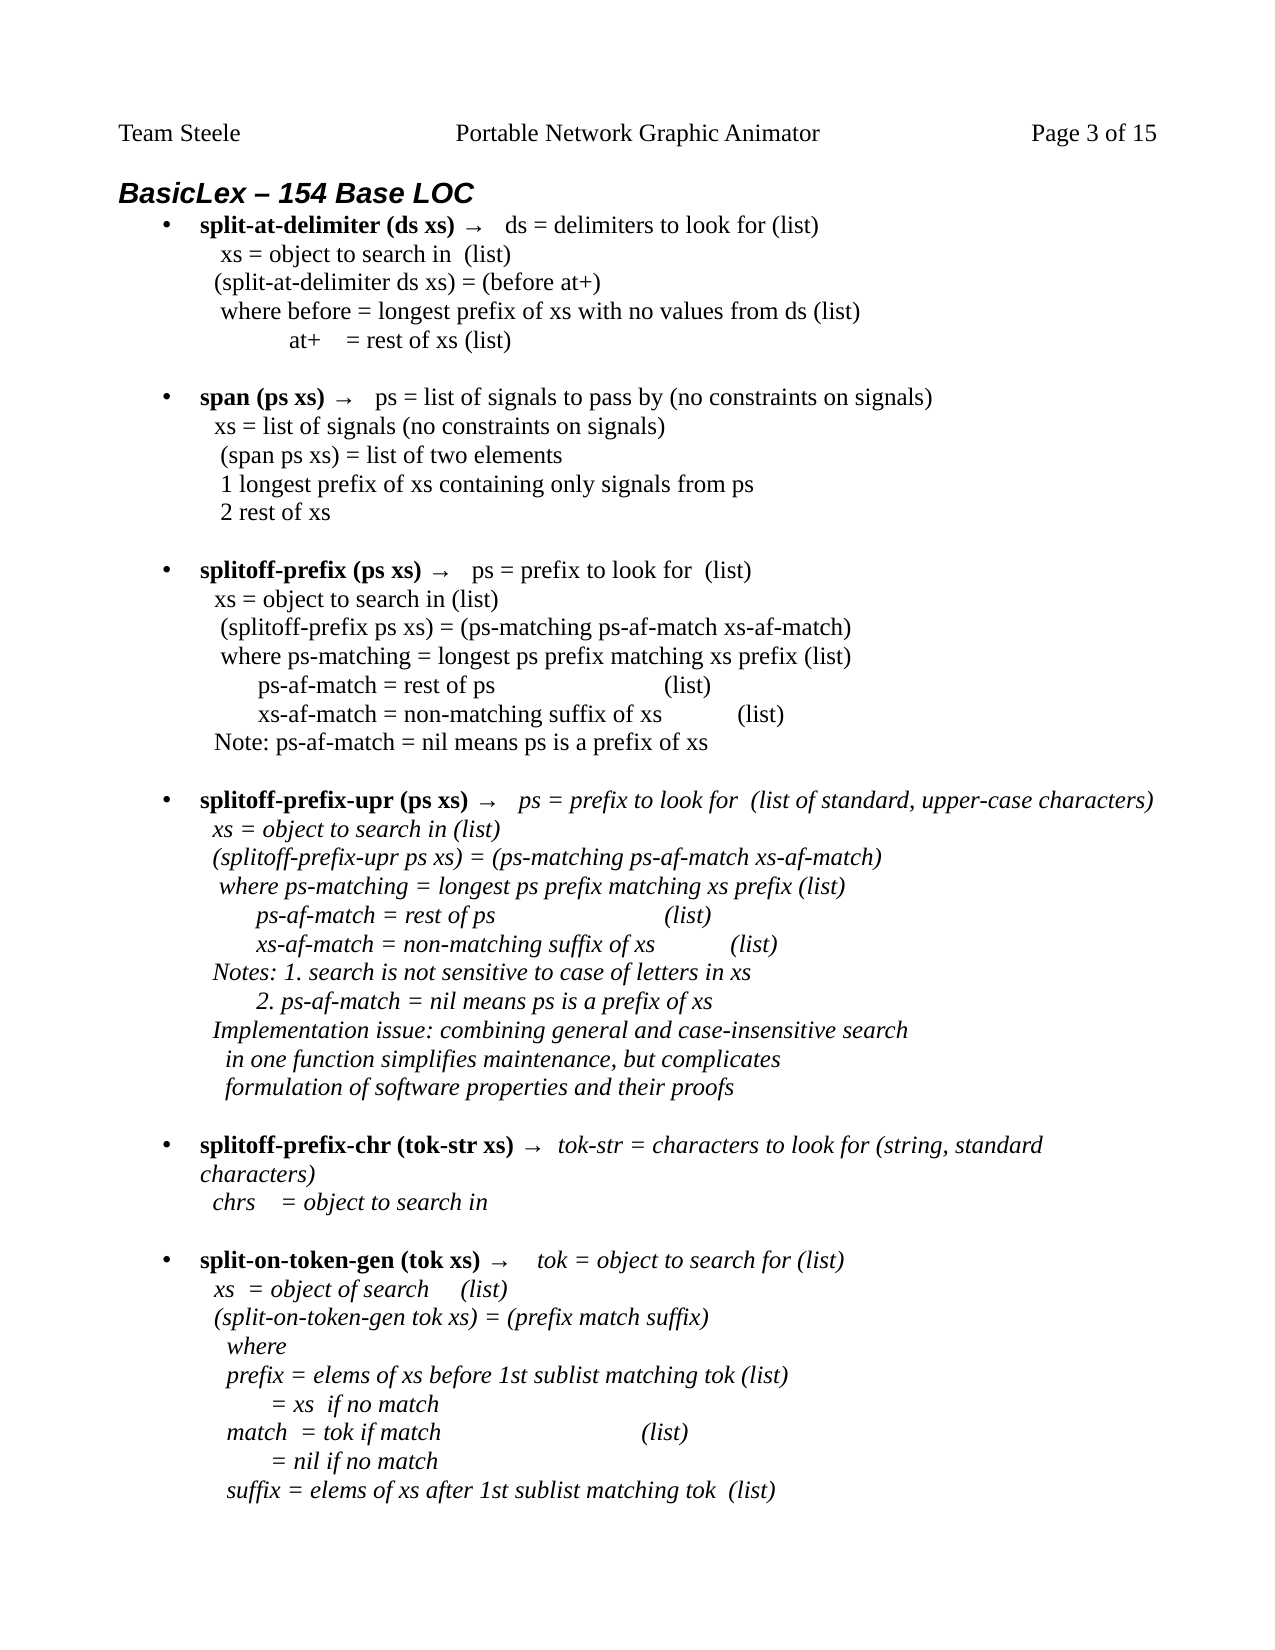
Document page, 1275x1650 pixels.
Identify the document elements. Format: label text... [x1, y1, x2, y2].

text = xs if no match [201, 1389, 1157, 1417]
text xs = object to search in (list) [201, 584, 1157, 612]
text xs = list of signals (no constraints on signals) [201, 411, 1157, 440]
text where ps-matching = longest ps prefix matching xs prefix (list) [201, 641, 1157, 670]
text Implementation issue: combining general and case-insensitive search [200, 1015, 1157, 1044]
text (split-at-delimiter ds xs) = (before at+) [201, 267, 1157, 296]
text Notes: 1. search is not sensitive to case of letters in xs [200, 957, 1157, 986]
list splitoff-prefix-chr (tok-str xs) → tok-str = characters to look for (string, standard characters) [162, 1130, 1157, 1187]
text Note: ps-af-match = nil means ps is a prefix of xs [201, 727, 1157, 756]
text chrs = object to search in [200, 1187, 1157, 1216]
text 2. ps-af-match = nil means ps is a prefix of xs [200, 986, 1157, 1015]
text xs-af-match = non-matching suffix of xs (list) [200, 929, 1157, 957]
text (span ps xs) = list of two elements [201, 440, 1157, 469]
list splitoff-prefix (ps xs) → ps = prefix to look for (list) [162, 555, 1157, 584]
text match = tok if match (list) [201, 1417, 1157, 1446]
text = nil if no match [201, 1446, 1157, 1475]
text formulation of software properties and their proofs [200, 1072, 1157, 1101]
list split-at-delimiter (ds xs) → ds = delimiters to look for (list) [162, 210, 1157, 239]
text 2 rest of xs [201, 497, 1157, 526]
text where before = longest prefix of xs with no values from ds (list) [201, 296, 1157, 325]
text (split-on-token-gen tok xs) = (prefix match suffix) [201, 1302, 1157, 1331]
text 1 longest prefix of xs containing only signals from ps [201, 469, 1157, 497]
text xs-af-match = non-matching suffix of xs (list) [201, 699, 1157, 727]
text (splitoff-prefix-upr ps xs) = (ps-matching ps-af-match xs-af-match) [200, 842, 1157, 871]
text where [201, 1331, 1157, 1360]
text xs = object of search (list) [201, 1274, 1157, 1302]
text xs = object to search in (list) [200, 814, 1157, 842]
text suffix = elems of xs after 1st sublist matching tok (list) [201, 1475, 1157, 1504]
list splitoff-prefix-upr (ps xs) → ps = prefix to look for (list of standard, upper-case characters) [162, 785, 1157, 814]
subtitle BasicLex – 154 Base LOC [118, 176, 1157, 210]
text ps-af-match = rest of ps (list) [201, 670, 1157, 699]
list split-on-token-gen (tok xs) → tok = object to search for (list) [162, 1245, 1157, 1274]
text (splitoff-prefix ps xs) = (ps-matching ps-af-match xs-af-match) [201, 612, 1157, 641]
text ps-af-match = rest of ps (list) [200, 900, 1157, 929]
text at+ = rest of xs (list) [201, 325, 1157, 354]
text prefix = elems of xs before 1st sublist matching tok (list) [201, 1360, 1157, 1389]
text where ps-matching = longest ps prefix matching xs prefix (list) [200, 871, 1157, 900]
list span (ps xs) → ps = list of signals to pass by (no constraints on signals) [162, 382, 1157, 411]
text in one function simplifies maintenance, but complicates [200, 1044, 1157, 1072]
text xs = object to search in (list) [201, 239, 1157, 267]
